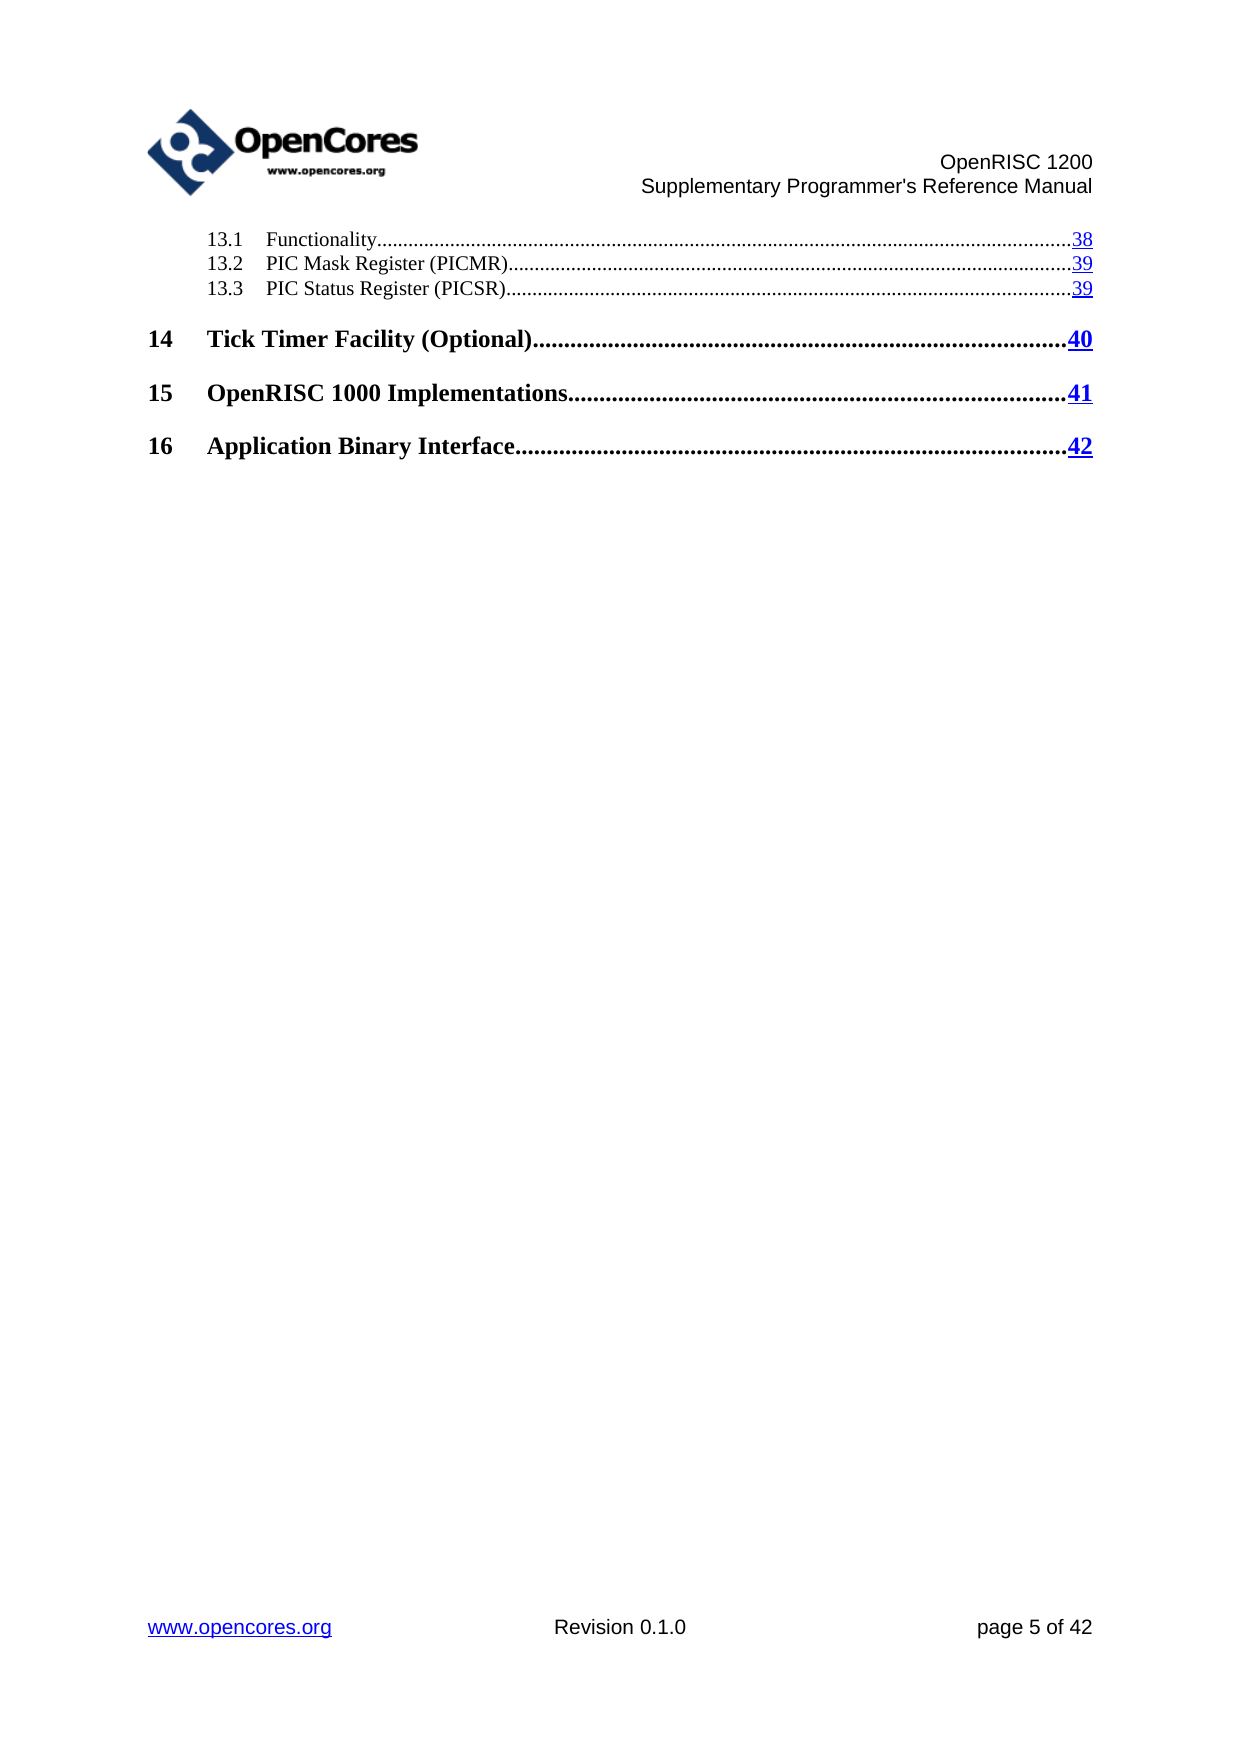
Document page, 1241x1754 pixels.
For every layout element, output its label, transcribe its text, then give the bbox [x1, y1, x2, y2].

text 13.1 Functionality 38 [207, 227, 1093, 251]
text 13.3 PIC Status Register (PICSR) 39 [207, 275, 1093, 299]
text 16 Application Binary Interface 42 [148, 431, 1093, 460]
picture [147, 109, 418, 196]
text 15 OpenRISC 1000 Implementations 41 [148, 378, 1093, 407]
text 14 Tick Timer Facility (Optional) 40 [148, 324, 1093, 353]
text 13.2 PIC Mask Register (PICMR) 39 [207, 251, 1093, 275]
